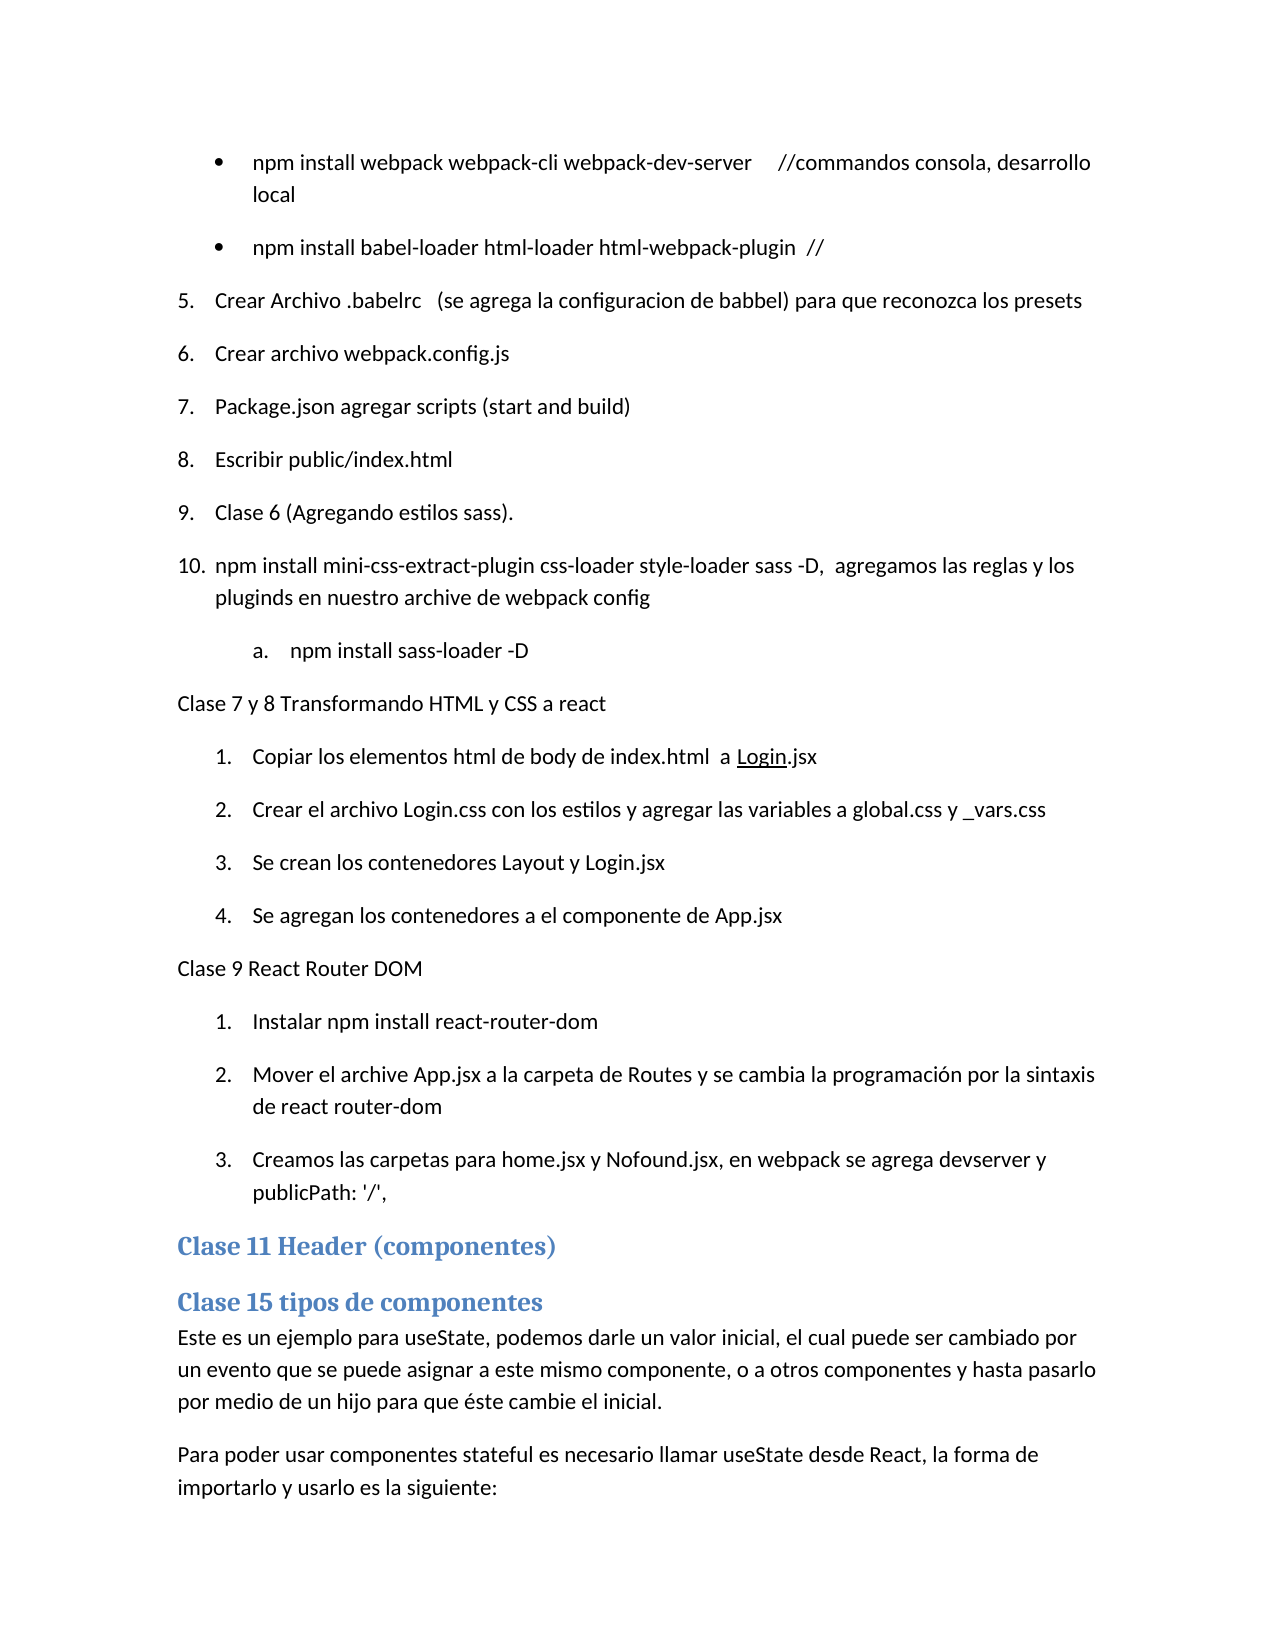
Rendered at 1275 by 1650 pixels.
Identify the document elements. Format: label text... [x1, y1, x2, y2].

list npm install mini-css-extract-plugin css-loader style-loader sass -D, agregamos las reglas y los pluginds en nuestro archive de webpack config [177, 551, 1098, 611]
list Package.json agregar scripts (start and build) [177, 392, 1098, 420]
text Este es un ejemplo para useState, podemos darle un valor inicial, el cual puede ser cambiado por un evento que se puede asignar a este mismo componente, o a otros componentes y hasta pasarlo por medio de un hijo para que éste cambie el inicial. [177, 1323, 1098, 1415]
list Escribir public/index.html [177, 445, 1098, 473]
list npm install sass-loader -D [252, 636, 1098, 664]
list Crear Archivo .babelrc (se agrega la configuracion de babbel) para que reconozca los presets [177, 286, 1098, 314]
text Clase 9 React Router DOM [177, 954, 1098, 982]
list Crear el archivo Login.css con los estilos y agregar las variables a global.css y _vars.css [215, 795, 1098, 823]
text Clase 7 y 8 Transformando HTML y CSS a react [177, 689, 1098, 717]
list npm install webpack webpack-cli webpack-dev-server //commandos consola, desarrollo local [215, 148, 1098, 208]
list Crear archivo webpack.config.js [177, 339, 1098, 367]
subtitle Clase 11 Header (componentes) [177, 1231, 1098, 1262]
list Mover el archive App.jsx a la carpeta de Routes y se cambia la programación por la sintaxis de react router-dom [215, 1060, 1098, 1121]
list npm install babel-loader html-loader html-webpack-plugin // [215, 233, 1098, 261]
list Se crean los contenedores Layout y Login.jsx [215, 848, 1098, 876]
list Clase 6 (Agregando estilos sass). [177, 498, 1098, 526]
list Instalar npm install react-router-dom [215, 1007, 1098, 1035]
list Copiar los elementos html de body de index.html a Login.jsx [215, 742, 1098, 770]
list Creamos las carpetas para home.jsx y Nofound.jsx, en webpack se agrega devserver y publicPath: '/', [215, 1146, 1098, 1206]
subtitle Clase 15 tipos de componentes [177, 1287, 1098, 1318]
list Se agregan los contenedores a el componente de App.jsx [215, 901, 1098, 929]
text Para poder usar componentes stateful es necesario llamar useState desde React, la forma de importarlo y usarlo es la siguiente: [177, 1440, 1098, 1501]
